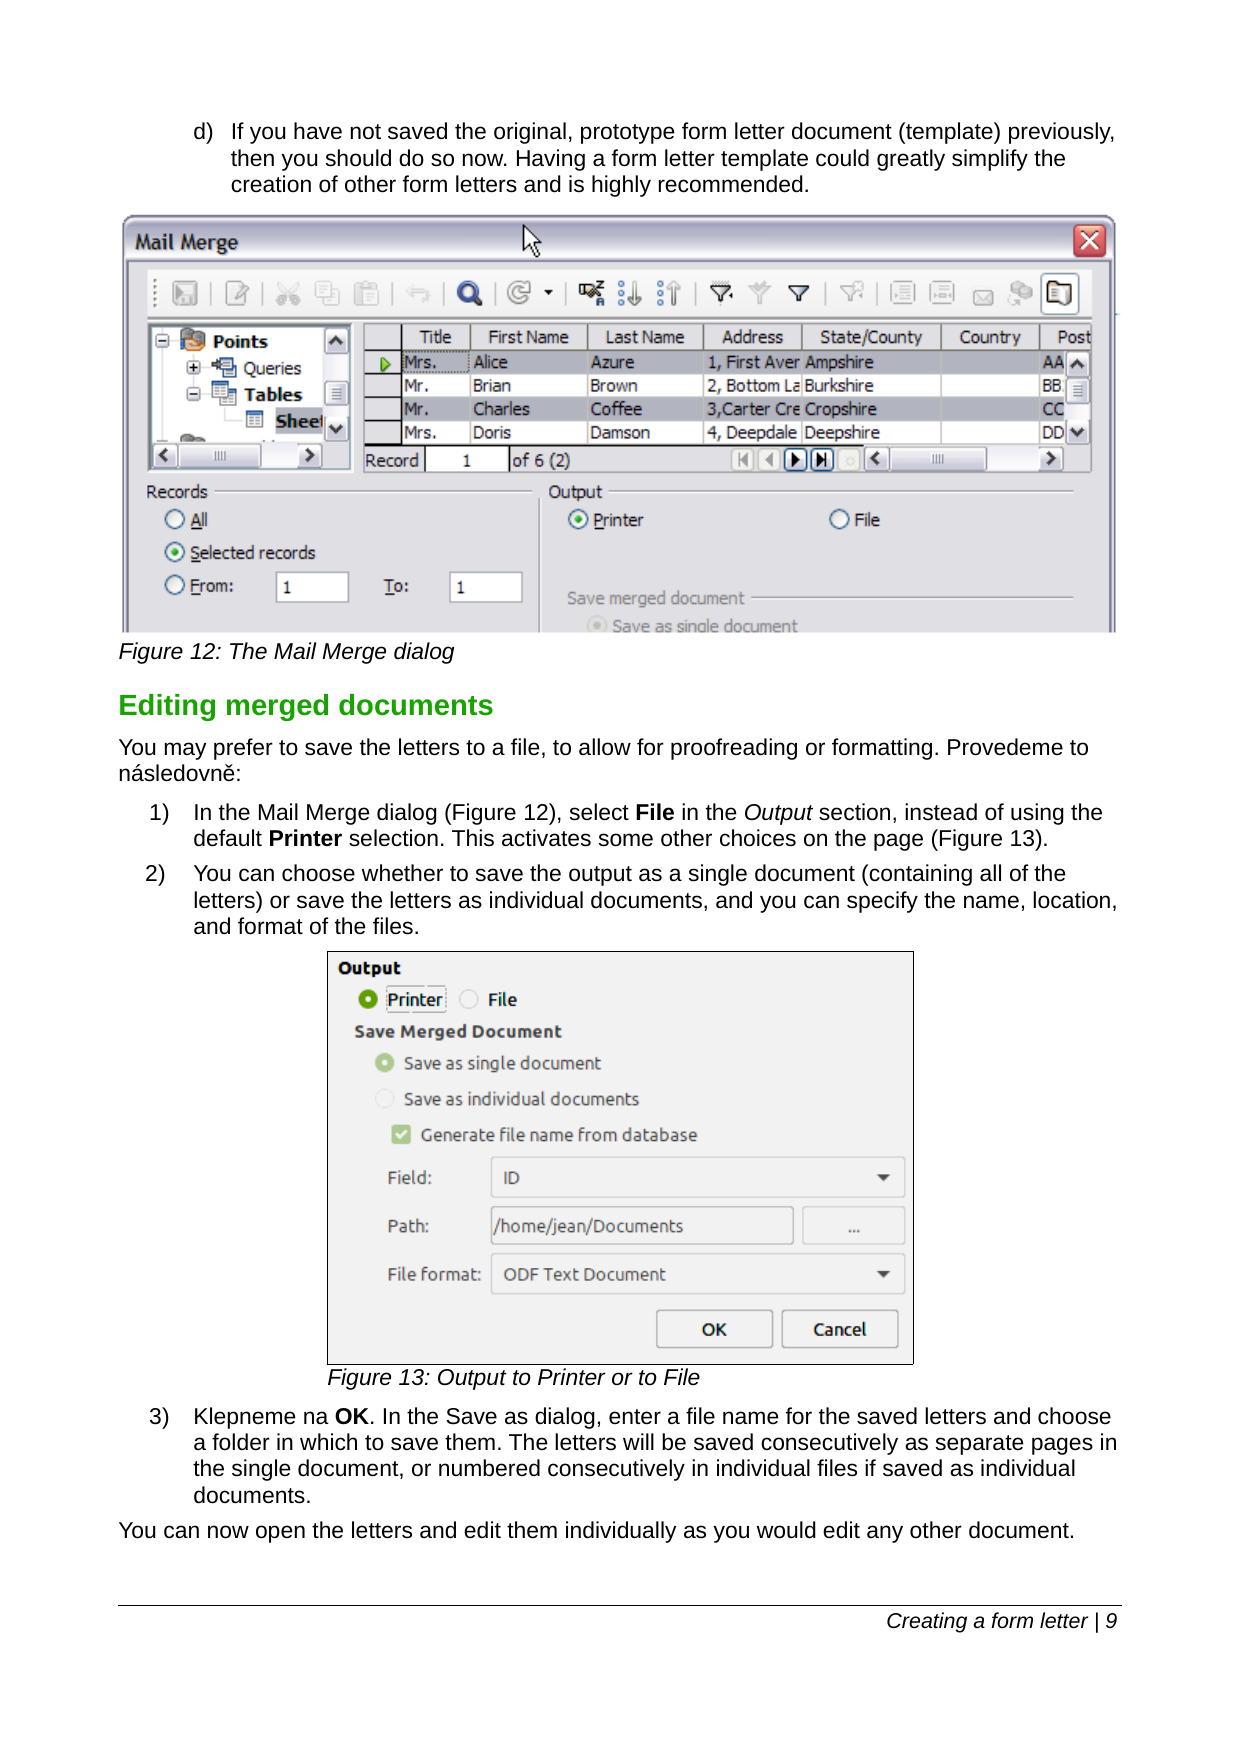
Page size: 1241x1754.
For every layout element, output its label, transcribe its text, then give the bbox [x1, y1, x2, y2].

picture [118, 209, 1122, 639]
text Figure 13: Output to Printer or to File [327, 1365, 913, 1391]
list If you have not saved the original, prototype form letter document (template) previously, then you should do so now. Having a form letter template could greatly simplify the creation of other form letters and is highly recommended. [193, 118, 1122, 197]
picture [328, 952, 913, 1364]
text You can now open the letters and edit them individually as you would edit any other document. [118, 1517, 1122, 1543]
list Klepneme na OK. In the Save as dialog, enter a file name for the saved letters and choose a folder in which to save them. The letters will be saved consecutively as separate pages in the single document, or numbered consecutively in individual files if saved as individual documents. [169, 1403, 1122, 1508]
list You can choose whether to save the output as a single document (containing all of the letters) or save the letters as individual documents, and you can specify the name, location, and format of the files. [165, 860, 1122, 939]
subtitle Editing merged documents [118, 688, 1122, 722]
list You may prefer to save the letters to a file, to allow for proofreading or formatting. Provedeme to následovně: [118, 734, 1122, 786]
list In the Mail Merge dialog (Figure 12), select File in the Output section, instead of using the default Printer selection. This activates some other choices on the page (Figure 13). [169, 799, 1122, 852]
text Figure 12: The Mail Merge dialog [118, 639, 1122, 664]
